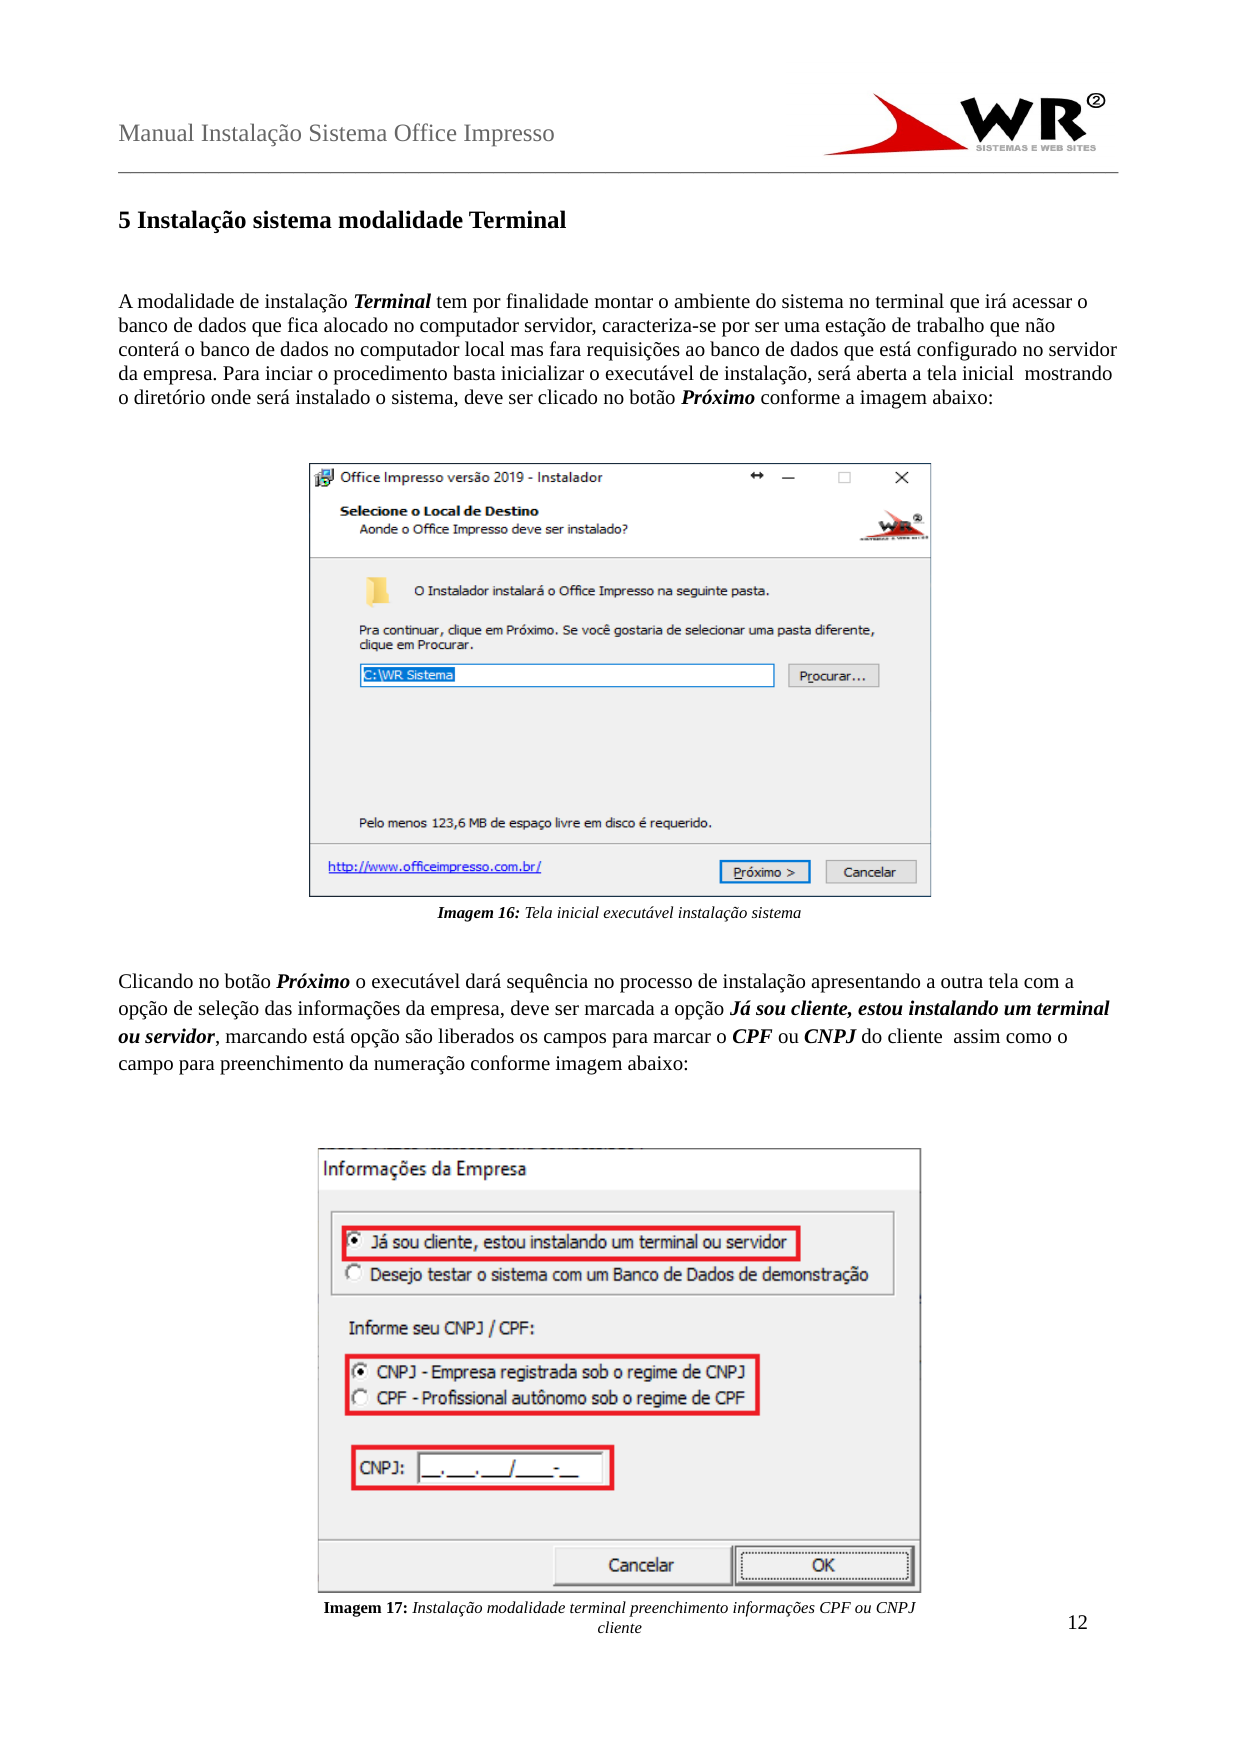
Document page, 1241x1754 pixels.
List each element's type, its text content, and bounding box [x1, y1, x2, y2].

picture [309, 463, 932, 897]
picture [317, 1148, 923, 1593]
subtitle 5 Instalação sistema modalidade Terminal [118, 205, 1122, 234]
picture [786, 52, 1116, 167]
text Imagem 17: Instalação modalidade terminal preenchimento informações CPF ou CNPJ cliente [318, 1593, 922, 1637]
text A modalidade de instalação Terminal tem por finalidade montar o ambiente do sistema no terminal que irá acessar o banco de dados que fica alocado no computador servidor, caracteriza-se por ser uma estação de trabalho que não conterá o banco de dados no computador local mas fara requisições ao banco de dados que está configurado no servidor da empresa. Para inciar o procedimento basta inicializar o executável de instalação, será aberta a tela inicial mostrando o diretório onde será instalado o sistema, deve ser clicado no botão Próximo conforme a imagem abaixo: [118, 288, 1122, 409]
text Imagem 16: Tela inicial executável instalação sistema [309, 897, 931, 922]
text Clicando no botão Próximo o executável dará sequência no processo de instalação apresentando a outra tela com a opção de seleção das informações da empresa, deve ser marcada a opção Já sou cliente, estou instalando um terminal ou servidor, marcando está opção são liberados os campos para marcar o CPF ou CNPJ do cliente assim como o campo para preenchimento da numeração conforme imagem abaixo: [118, 968, 1122, 1075]
